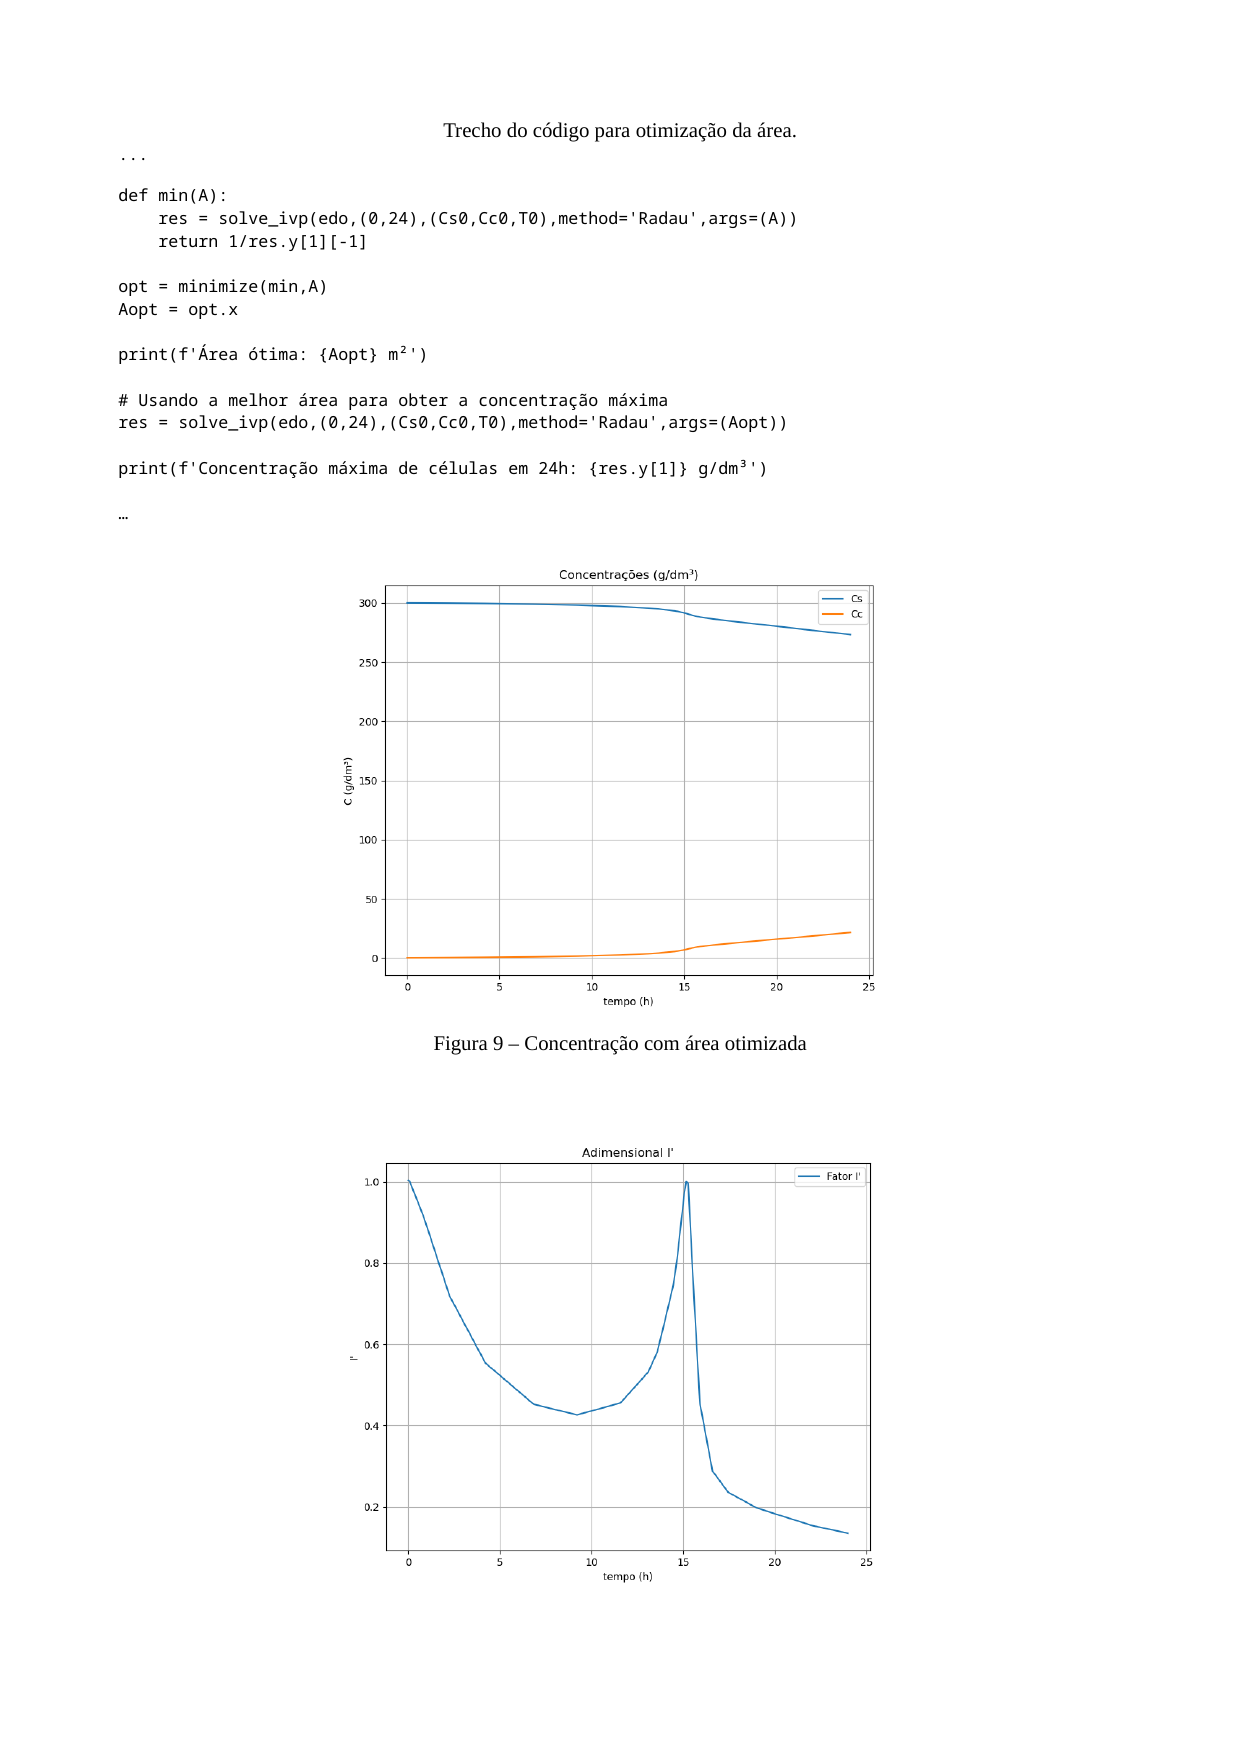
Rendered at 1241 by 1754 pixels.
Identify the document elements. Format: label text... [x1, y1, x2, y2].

picture [306, 524, 935, 1031]
text … [118, 502, 1122, 525]
text res = solve_ivp(edo,(0,24),(Cs0,Cc0,T0),method='Radau',args=(Aopt)) [118, 411, 1122, 434]
text return 1/res.y[1][-1] [118, 229, 1122, 252]
picture [308, 1102, 932, 1606]
text Trecho do código para otimização da área. [118, 118, 1122, 142]
text ... [118, 142, 1122, 165]
text print(f'Área ótima: {Aopt} m²') [118, 343, 1122, 366]
text def min(A): [118, 184, 1122, 207]
text Figura 9 – Concentração com área otimizada [118, 525, 1122, 1055]
text Aopt = opt.x [118, 298, 1122, 320]
text opt = minimize(min,A) [118, 275, 1122, 298]
text print(f'Concentração máxima de células em 24h: {res.y[1]} g/dm³') [118, 457, 1122, 479]
text # Usando a melhor área para obter a concentração máxima [118, 388, 1122, 411]
text res = solve_ivp(edo,(0,24),(Cs0,Cc0,T0),method='Radau',args=(A)) [118, 207, 1122, 229]
